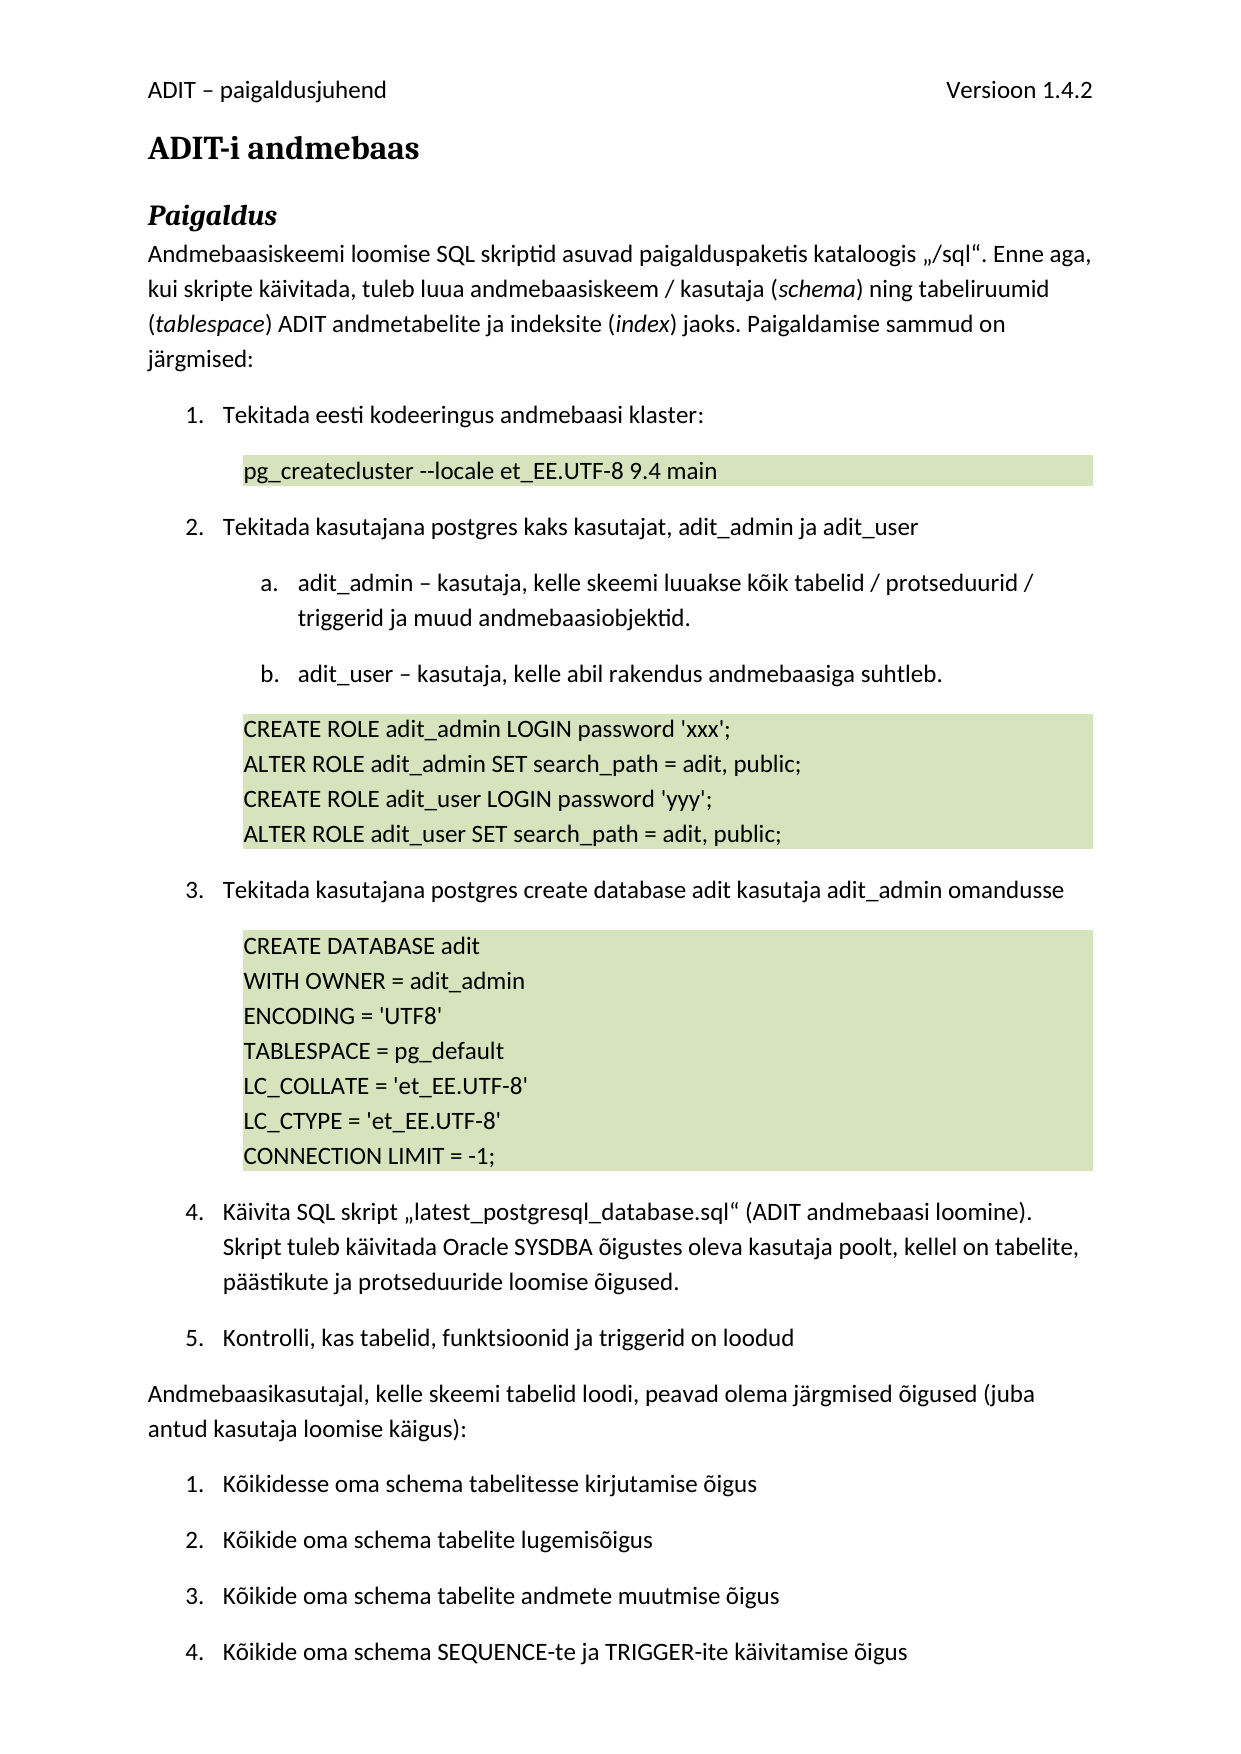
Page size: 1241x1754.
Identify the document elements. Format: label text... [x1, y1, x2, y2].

list Käivita SQL skript „latest_postgresql_database.sql“ (ADIT andmebaasi loomine). Skript tuleb käivitada Oracle SYSDBA õigustes oleva kasutaja poolt, kellel on tabelite, päästikute ja protseduuride loomise õigused. [185, 1196, 1093, 1297]
subtitle ADIT-i andmebaas [148, 129, 1093, 168]
text pg_createcluster --locale et_EE.UTF-8 9.4 main [243, 455, 1093, 486]
list Tekitada kasutajana postgres kaks kasutajat, adit_admin ja adit_user [185, 511, 1093, 542]
list Kõikidesse oma schema tabelitesse kirjutamise õigus [185, 1469, 1093, 1499]
list Kontrolli, kas tabelid, funktsioonid ja triggerid on loodud [185, 1322, 1093, 1352]
list Tekitada kasutajana postgres create database adit kasutaja adit_admin omandusse [185, 874, 1093, 905]
text Andmebaasikasutajal, kelle skeemi tabelid loodi, peavad olema järgmised õigused (juba antud kasutaja loomise käigus): [148, 1378, 1093, 1443]
text CREATE DATABASE adit WITH OWNER = adit_admin ENCODING = 'UTF8' TABLESPACE = pg_default LC_COLLATE = 'et_EE.UTF-8' LC_CTYPE = 'et_EE.UTF-8' CONNECTION LIMIT = -1; [243, 930, 1093, 1171]
list Kõikide oma schema SEQUENCE-te ja TRIGGER-ite käivitamise õigus [185, 1636, 1093, 1667]
subtitle Paigaldus [148, 199, 1093, 232]
text CREATE ROLE adit_admin LOGIN password 'xxx'; ALTER ROLE adit_admin SET search_path = adit, public; CREATE ROLE adit_user LOGIN password 'yyy'; ALTER ROLE adit_user SET search_path = adit, public; [243, 714, 1093, 849]
list Kõikide oma schema tabelite andmete muutmise õigus [185, 1580, 1093, 1611]
list Kõikide oma schema tabelite lugemisõigus [185, 1524, 1093, 1555]
list Tekitada eesti kodeeringus andmebaasi klaster: [185, 399, 1093, 430]
text Andmebaasiskeemi loomise SQL skriptid asuvad paigalduspaketis kataloogis „/sql“. Enne aga, kui skripte käivitada, tuleb luua andmebaasiskeem / kasutaja (schema) ning tabeliruumid (tablespace) ADIT andmetabelite ja indeksite (index) jaoks. Paigaldamise sammud on järgmised: [148, 239, 1093, 374]
list adit_user – kasutaja, kelle abil rakendus andmebaasiga suhtleb. [260, 658, 1093, 688]
list adit_admin – kasutaja, kelle skeemi luuakse kõik tabelid / protseduurid / triggerid ja muud andmebaasiobjektid. [260, 567, 1093, 632]
